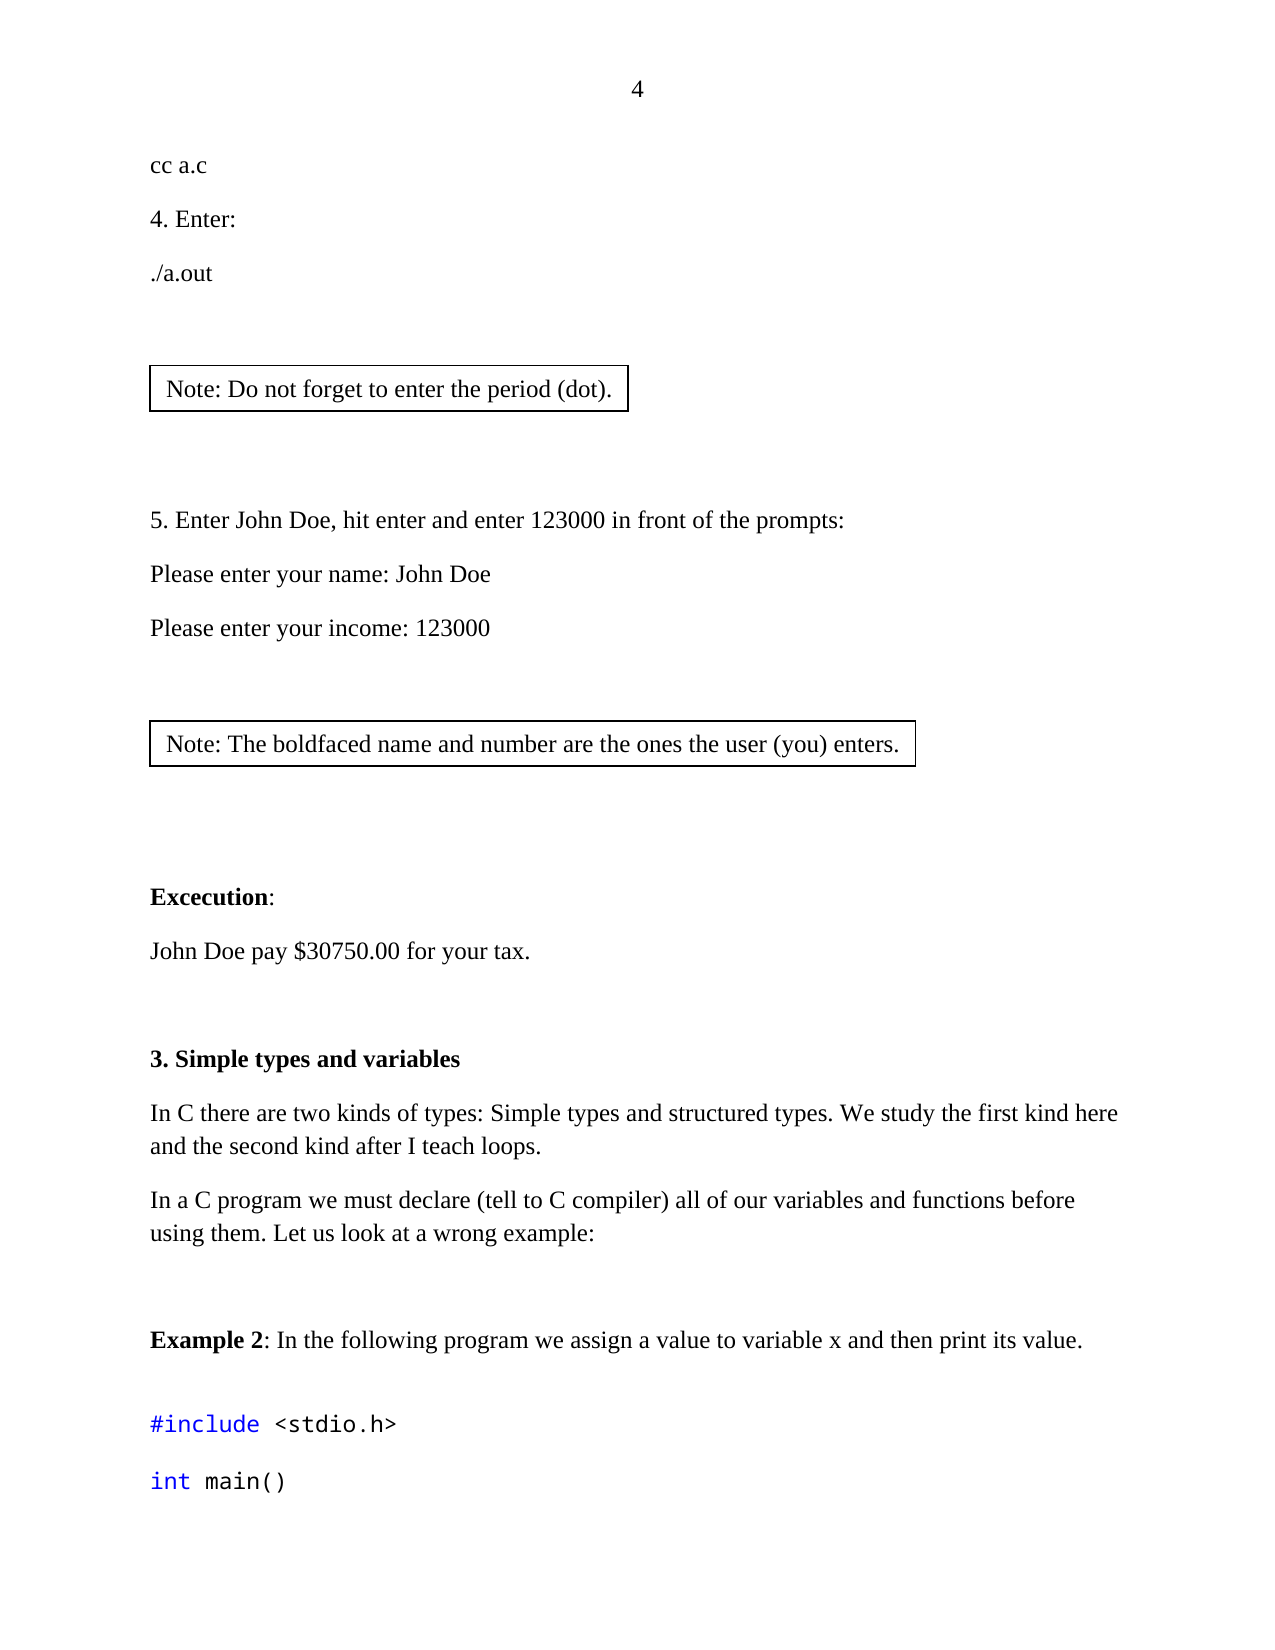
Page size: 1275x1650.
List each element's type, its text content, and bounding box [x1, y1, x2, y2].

text ./a.out [150, 258, 1125, 286]
text Excecution: [150, 882, 1125, 911]
text Please enter your name: John Doe [150, 559, 1125, 588]
text Note: Do not forget to enter the period (dot). [166, 374, 612, 402]
text Please enter your income: 123000 [150, 613, 1125, 642]
text Note: The boldfaced name and number are the ones the user (you) enters. [166, 729, 900, 758]
text cc a.c [150, 150, 1125, 179]
text In a C program we must declare (tell to C compiler) all of our variables and functions before using them. Let us look at a wrong example: [150, 1185, 1125, 1247]
text #include <stdio.h> [150, 1408, 1125, 1439]
text In C there are two kinds of types: Simple types and structured types. We study the first kind here and the second kind after I teach loops. [150, 1098, 1125, 1160]
text 3. Simple types and variables [150, 1044, 1125, 1073]
text 4. Enter: [150, 204, 1125, 233]
text 5. Enter John Doe, hit enter and enter 123000 in front of the prompts: [150, 506, 1125, 534]
text John Doe pay $30750.00 for your tax. [150, 936, 1125, 965]
text int main() [150, 1465, 1125, 1496]
text Example 2: In the following program we assign a value to variable x and then print its value. [150, 1326, 1125, 1354]
